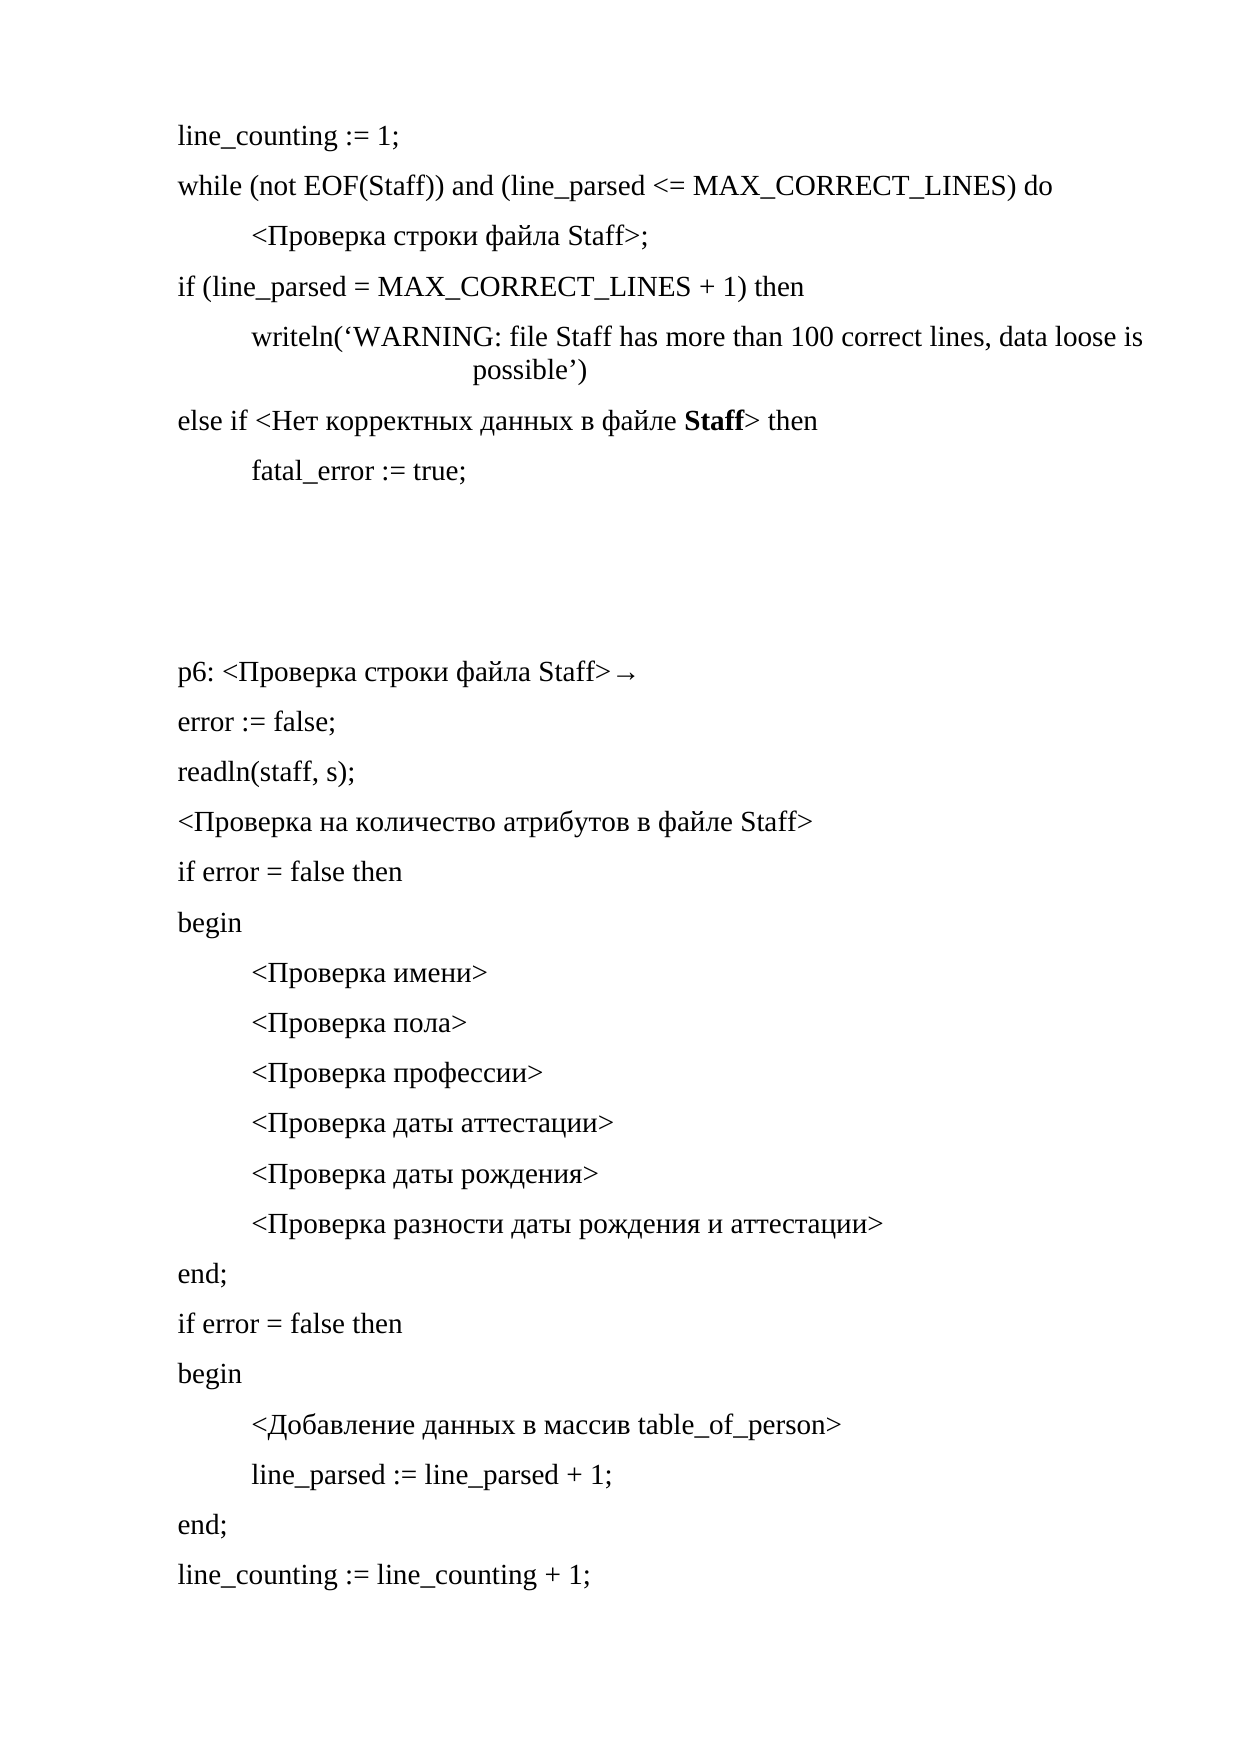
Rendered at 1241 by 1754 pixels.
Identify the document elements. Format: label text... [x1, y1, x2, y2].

text line_counting := line_counting + 1; [177, 1557, 1152, 1591]
text writeln(‘WARNING: file Staff has more than 100 correct lines, data loose is possible’) [177, 319, 1152, 386]
text error := false; [177, 704, 1152, 737]
text begin [177, 1357, 1152, 1390]
text if error = false then [177, 1306, 1152, 1340]
text <Добавление данных в массив table_of_person> [177, 1407, 1152, 1440]
text if error = false then [177, 854, 1152, 888]
text <Проверка строки файла Staff>; [177, 218, 1152, 252]
text <Проверка даты рождения> [177, 1156, 1152, 1189]
text end; [177, 1507, 1152, 1541]
text line_parsed := line_parsed + 1; [177, 1457, 1152, 1491]
text <Проверка имени> [177, 955, 1152, 988]
text if (line_parsed = MAX_CORRECT_LINES + 1) then [177, 269, 1152, 302]
text readln(staff, s); [177, 754, 1152, 788]
text <Проверка на количество атрибутов в файле Staff> [177, 804, 1152, 838]
text <Проверка профессии> [177, 1055, 1152, 1089]
text fatal_error := true; [177, 453, 1152, 486]
text end; [177, 1256, 1152, 1290]
text line_counting := 1; [177, 118, 1152, 152]
text else if <Нет корректных данных в файле Staff> then [177, 403, 1152, 436]
text <Проверка пола> [177, 1005, 1152, 1039]
text begin [177, 905, 1152, 938]
text <Проверка даты аттестации> [177, 1106, 1152, 1139]
text while (not EOF(Staff)) and (line_parsed <= MAX_CORRECT_LINES) do [177, 168, 1152, 202]
text p6: <Проверка строки файла Staff>→ [177, 654, 1152, 687]
text <Проверка разности даты рождения и аттестации> [177, 1206, 1152, 1239]
